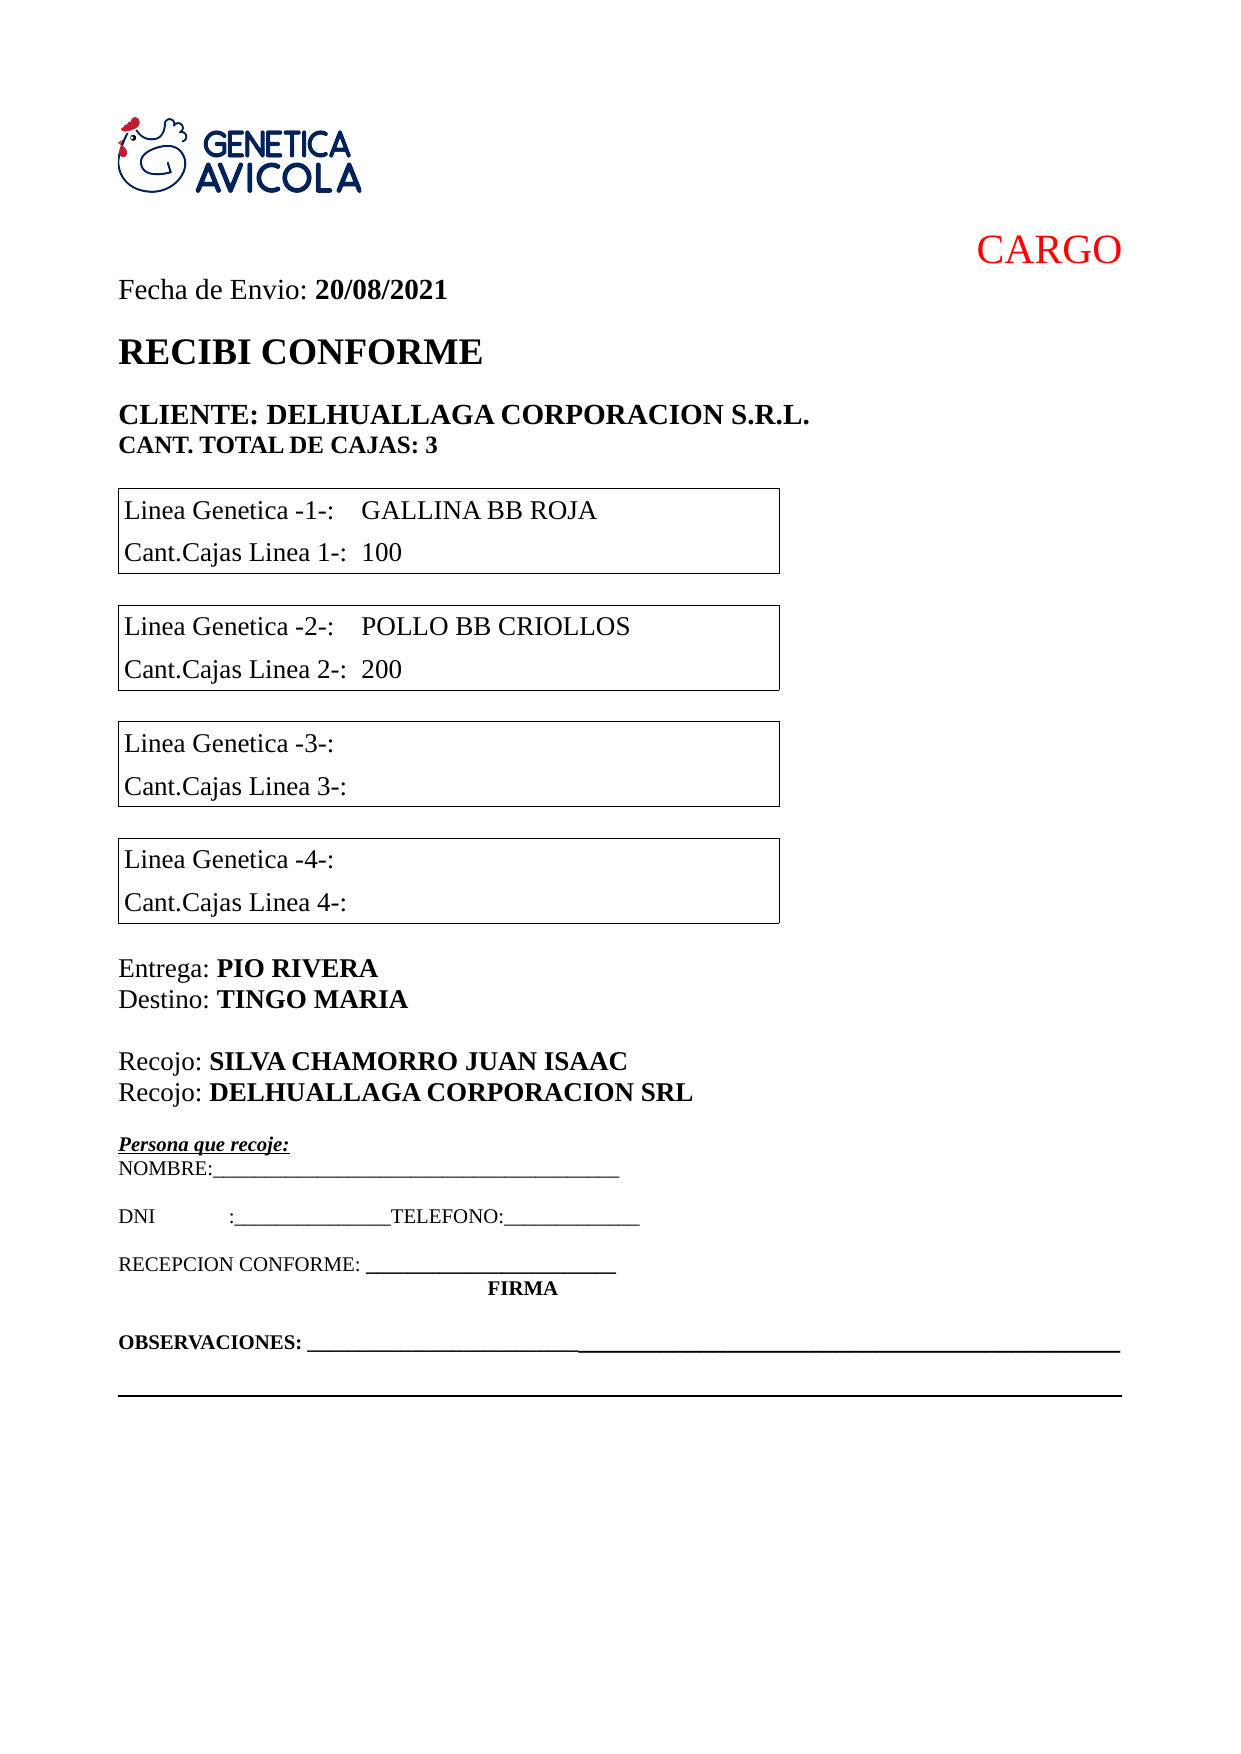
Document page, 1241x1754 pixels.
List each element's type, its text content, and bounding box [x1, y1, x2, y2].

table_cell [118, 807, 356, 838]
table_cell 100 [356, 531, 779, 573]
text Destino: TINGO MARIA [118, 983, 1122, 1014]
table_cell [356, 691, 779, 721]
text Entrega: PIO RIVERA [118, 952, 1122, 983]
text DNI :_______________TELEFONO:_____________ [118, 1204, 1122, 1228]
table_cell [356, 839, 779, 880]
table_cell Cant.Cajas Linea 3-: [119, 764, 356, 806]
text CLIENTE: DELHUALLAGA CORPORACION S.R.L. [118, 397, 1122, 431]
text NOMBRE:_______________________________________ [118, 1156, 1122, 1180]
table_cell Linea Genetica -2-: [119, 606, 356, 647]
table_cell [356, 807, 779, 838]
text Fecha de Envio: 20/08/2021 [118, 272, 1122, 306]
text RECEPCION CONFORME: ________________________ [118, 1252, 1122, 1276]
table_cell [356, 880, 779, 923]
text CANT. TOTAL DE CAJAS: 3 [118, 431, 1122, 459]
text Persona que recoje: [118, 1132, 1122, 1156]
table_cell Cant.Cajas Linea 1-: [119, 531, 356, 573]
text Recojo: DELHUALLAGA CORPORACION SRL [118, 1076, 1122, 1108]
text OBSERVACIONES: __________________________________________________________________ [118, 1324, 1122, 1355]
text RECIBI CONFORME [118, 330, 1122, 373]
picture [117, 117, 362, 193]
table_cell [118, 574, 356, 604]
table_cell Cant.Cajas Linea 4-: [119, 880, 356, 923]
table_cell [356, 574, 779, 604]
text FIRMA [118, 1276, 1122, 1300]
table_cell Linea Genetica -4-: [119, 839, 356, 880]
table_cell 200 [356, 647, 779, 690]
table_cell Cant.Cajas Linea 2-: [119, 647, 356, 690]
table_cell [356, 722, 779, 764]
table_cell [356, 764, 779, 806]
table_header GALLINA BB ROJA [356, 489, 779, 531]
table_cell [118, 691, 356, 721]
text CARGO [118, 224, 1122, 272]
table_header Linea Genetica -1-: [119, 489, 356, 531]
table_cell POLLO BB CRIOLLOS [356, 606, 779, 647]
text Recojo: SILVA CHAMORRO JUAN ISAAC [118, 1045, 1122, 1076]
table_cell Linea Genetica -3-: [119, 722, 356, 764]
